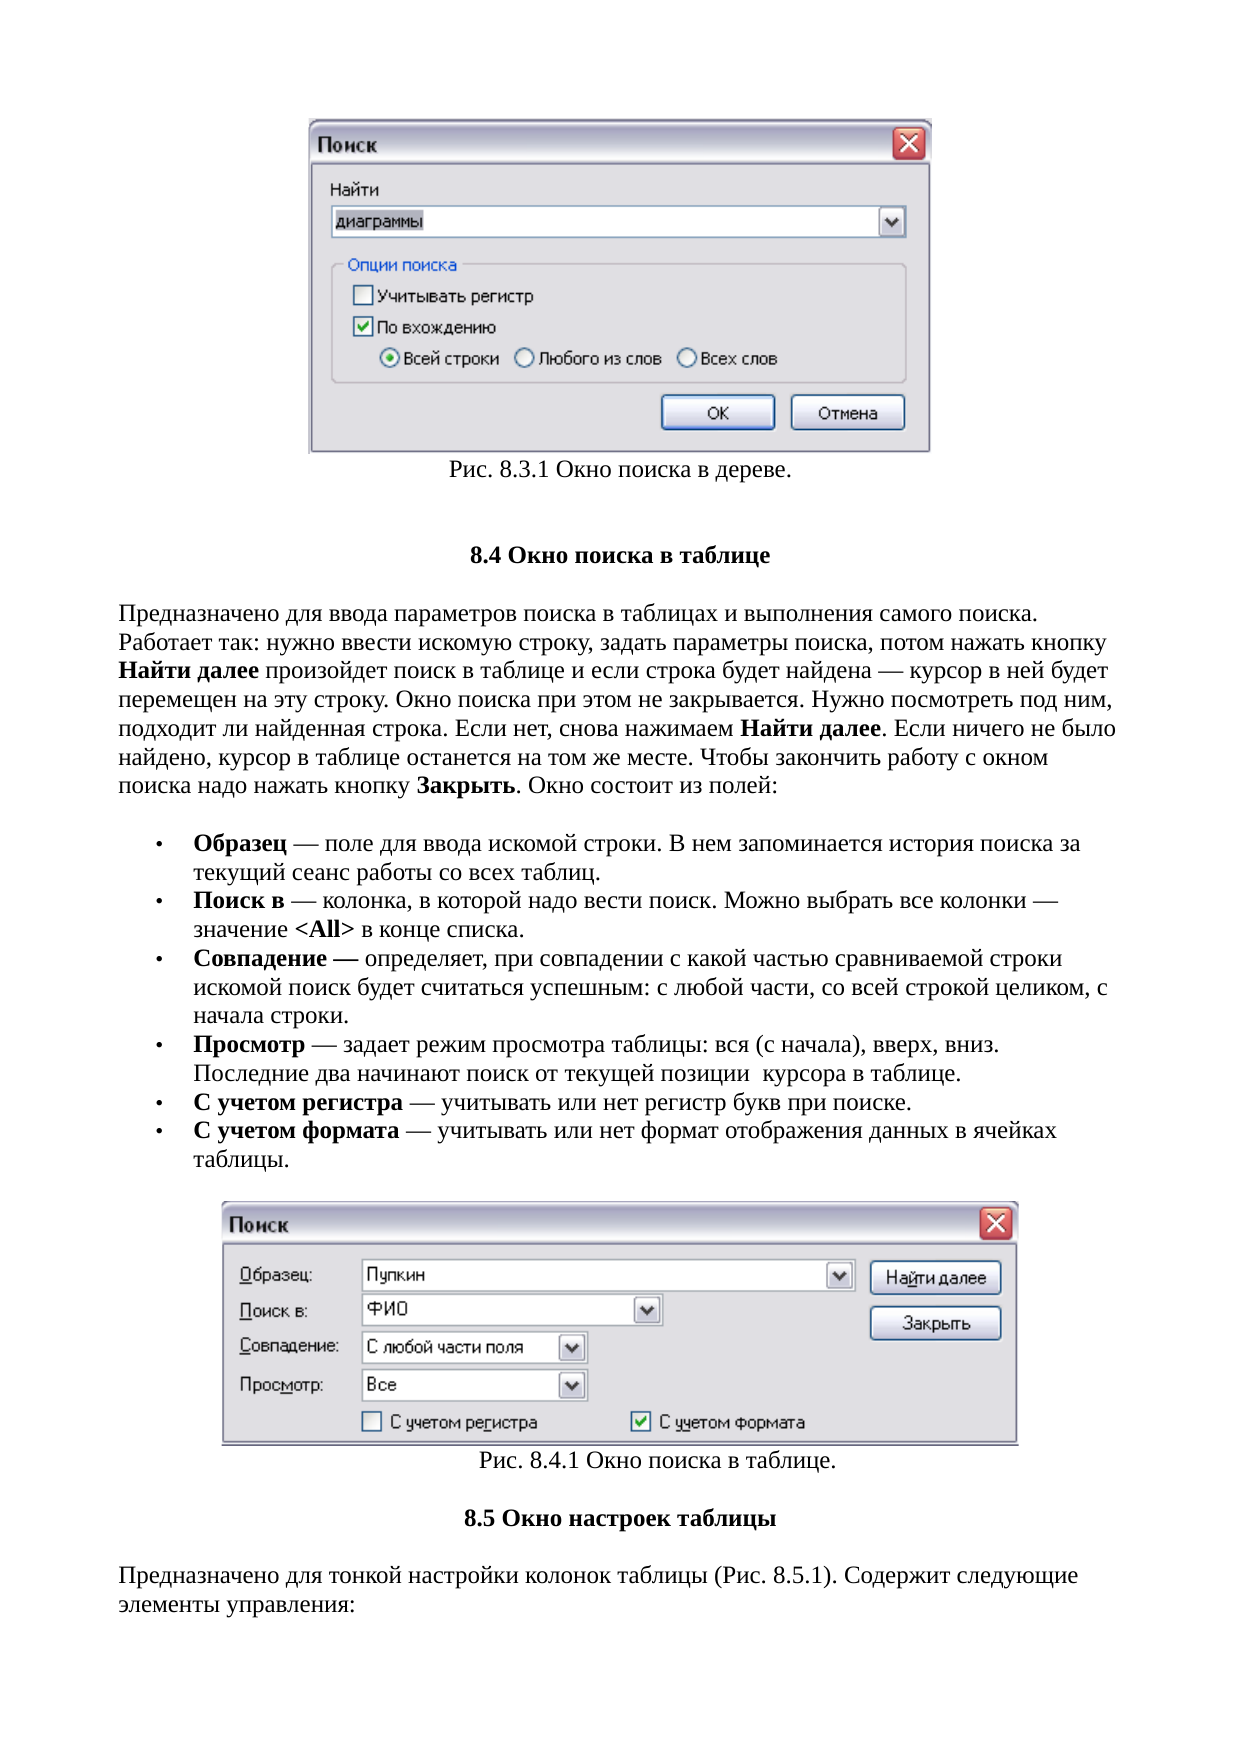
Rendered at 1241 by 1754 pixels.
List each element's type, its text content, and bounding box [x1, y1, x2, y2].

list Образец — поле для ввода искомой строки. В нем запоминается история поиска за текущий сеанс работы со всех таблиц. [156, 828, 1122, 885]
list Поиск в — колонка, в которой надо вести поиск. Можно выбрать все колонки — значение <All> в конце списка. [156, 885, 1122, 943]
list С учетом формата — учитывать или нет формат отображения данных в ячейках таблицы. [156, 1115, 1122, 1173]
list Просмотр — задает режим просмотра таблицы: вся (с начала), вверх, вниз. Последние два начинают поиск от текущей позиции курсора в таблице. [156, 1029, 1122, 1087]
text 8.5 Окно настроек таблицы [118, 1503, 1122, 1532]
text 8.4 Окно поиска в таблице [118, 540, 1122, 569]
list С учетом регистра — учитывать или нет регистр букв при поиске. [156, 1087, 1122, 1115]
picture [221, 1201, 1019, 1446]
text Предназначено для тонкой настройки колонок таблицы (Рис. 8.5.1). Содержит следующие элементы управления: [118, 1560, 1122, 1618]
text Предназначено для ввода параметров поиска в таблицах и выполнения самого поиска. Работает так: нужно ввести искомую строку, задать параметры поиска, потом нажать кнопку Найти далее произойдет поиск в таблице и если строка будет найдена — курсор в ней будет перемещен на эту строку. Окно поиска при этом не закрывается. Нужно посмотреть под ним, подходит ли найденная строка. Если нет, снова нажимаем Найти далее. Если ничего не было найдено, курсор в таблице останется на том же месте. Чтобы закончить работу с окном поиска надо нажать кнопку Закрыть. Окно состоит из полей: [118, 598, 1122, 799]
list Совпадение — определяет, при совпадении с какой частью сравниваемой строки искомой поиск будет считаться успешным: с любой части, со всей строкой целиком, с начала строки. [156, 943, 1122, 1029]
picture [308, 118, 932, 454]
list Рис. 8.4.1 Окно поиска в таблице. [156, 1202, 1122, 1474]
text Рис. 8.3.1 Окно поиска в дереве. [118, 118, 1122, 483]
